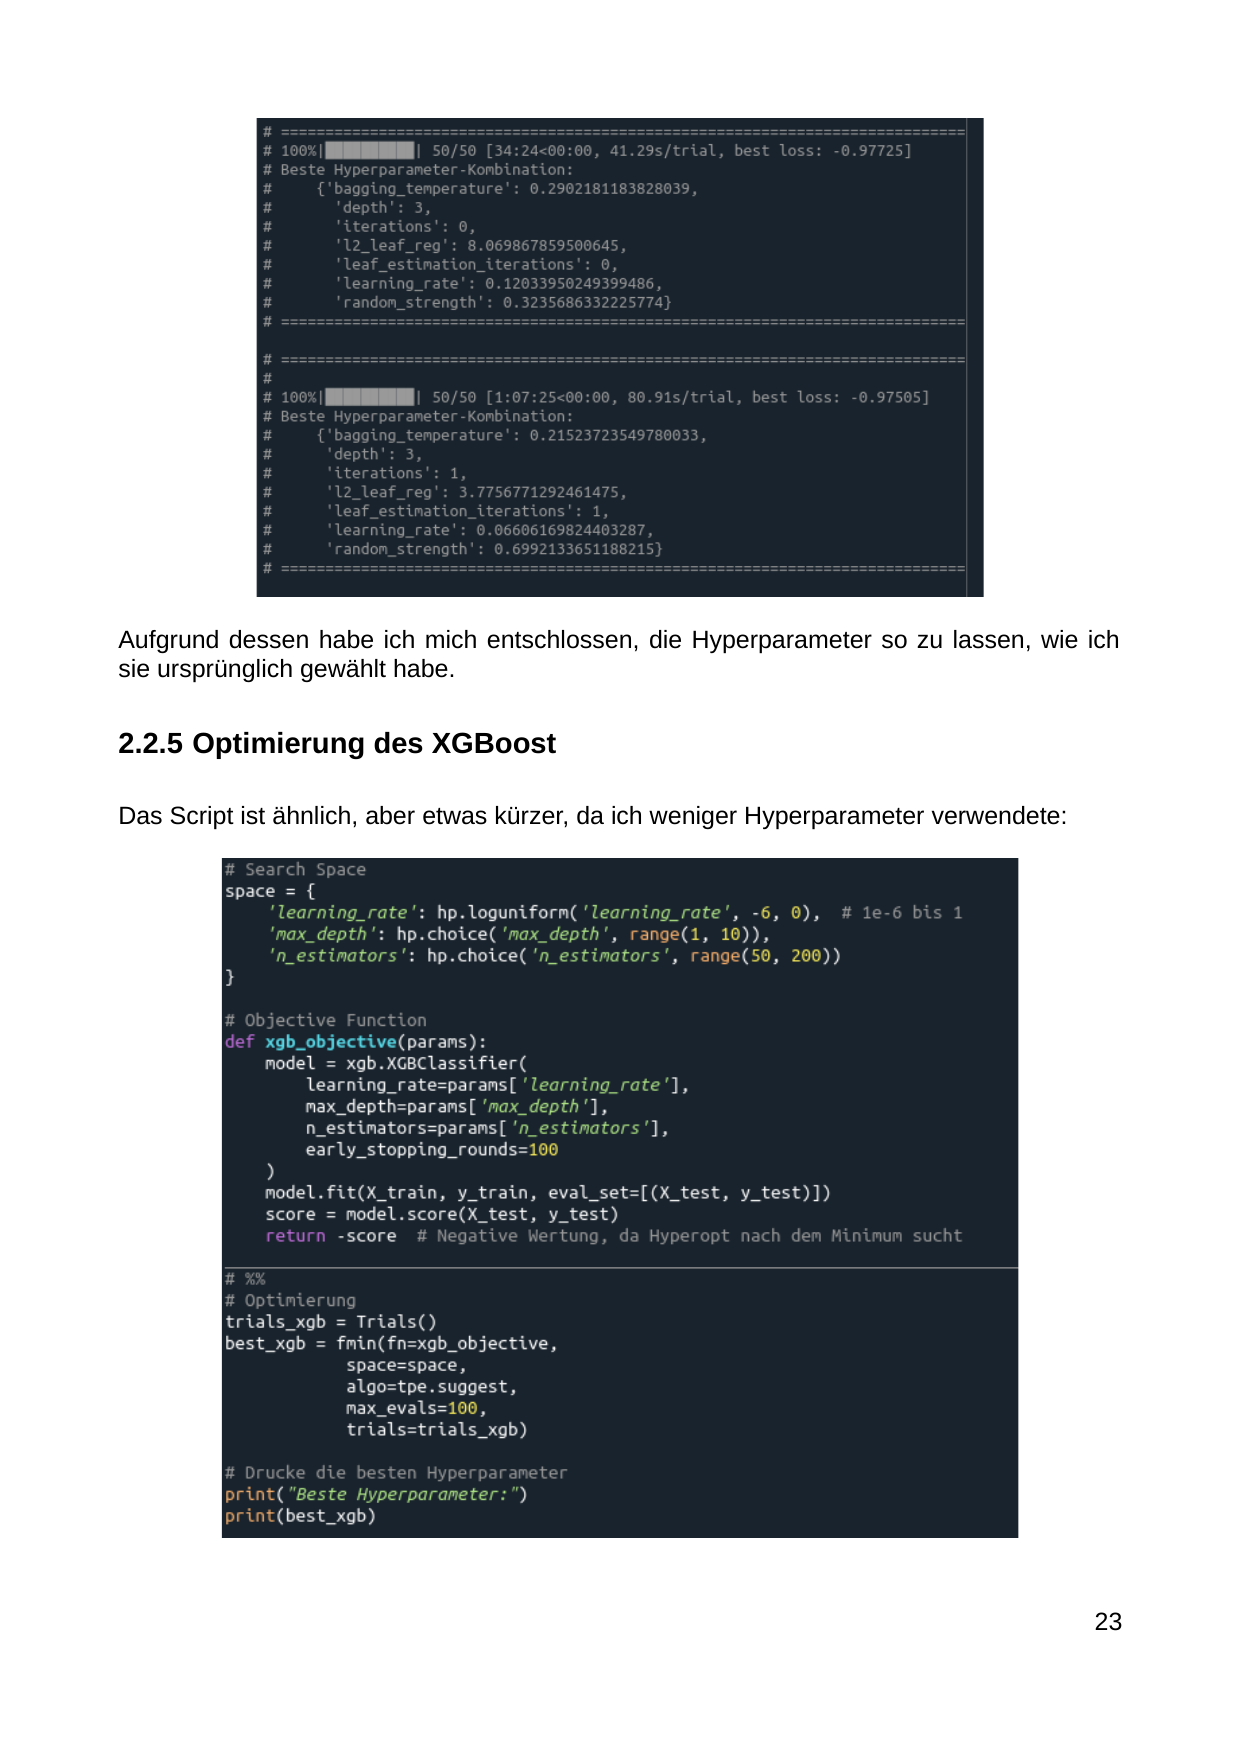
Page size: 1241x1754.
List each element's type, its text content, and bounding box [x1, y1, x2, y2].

picture [221, 858, 1019, 1538]
picture [256, 118, 984, 597]
subtitle Optimierung des XGBoost [118, 726, 1122, 759]
text Aufgrund dessen habe ich mich entschlossen, die Hyperparameter so zu lassen, wie ich sie ursprünglich gewählt habe. [118, 625, 1122, 683]
text Das Script ist ähnlich, aber etwas kürzer, da ich weniger Hyperparameter verwendete: [118, 801, 1122, 829]
